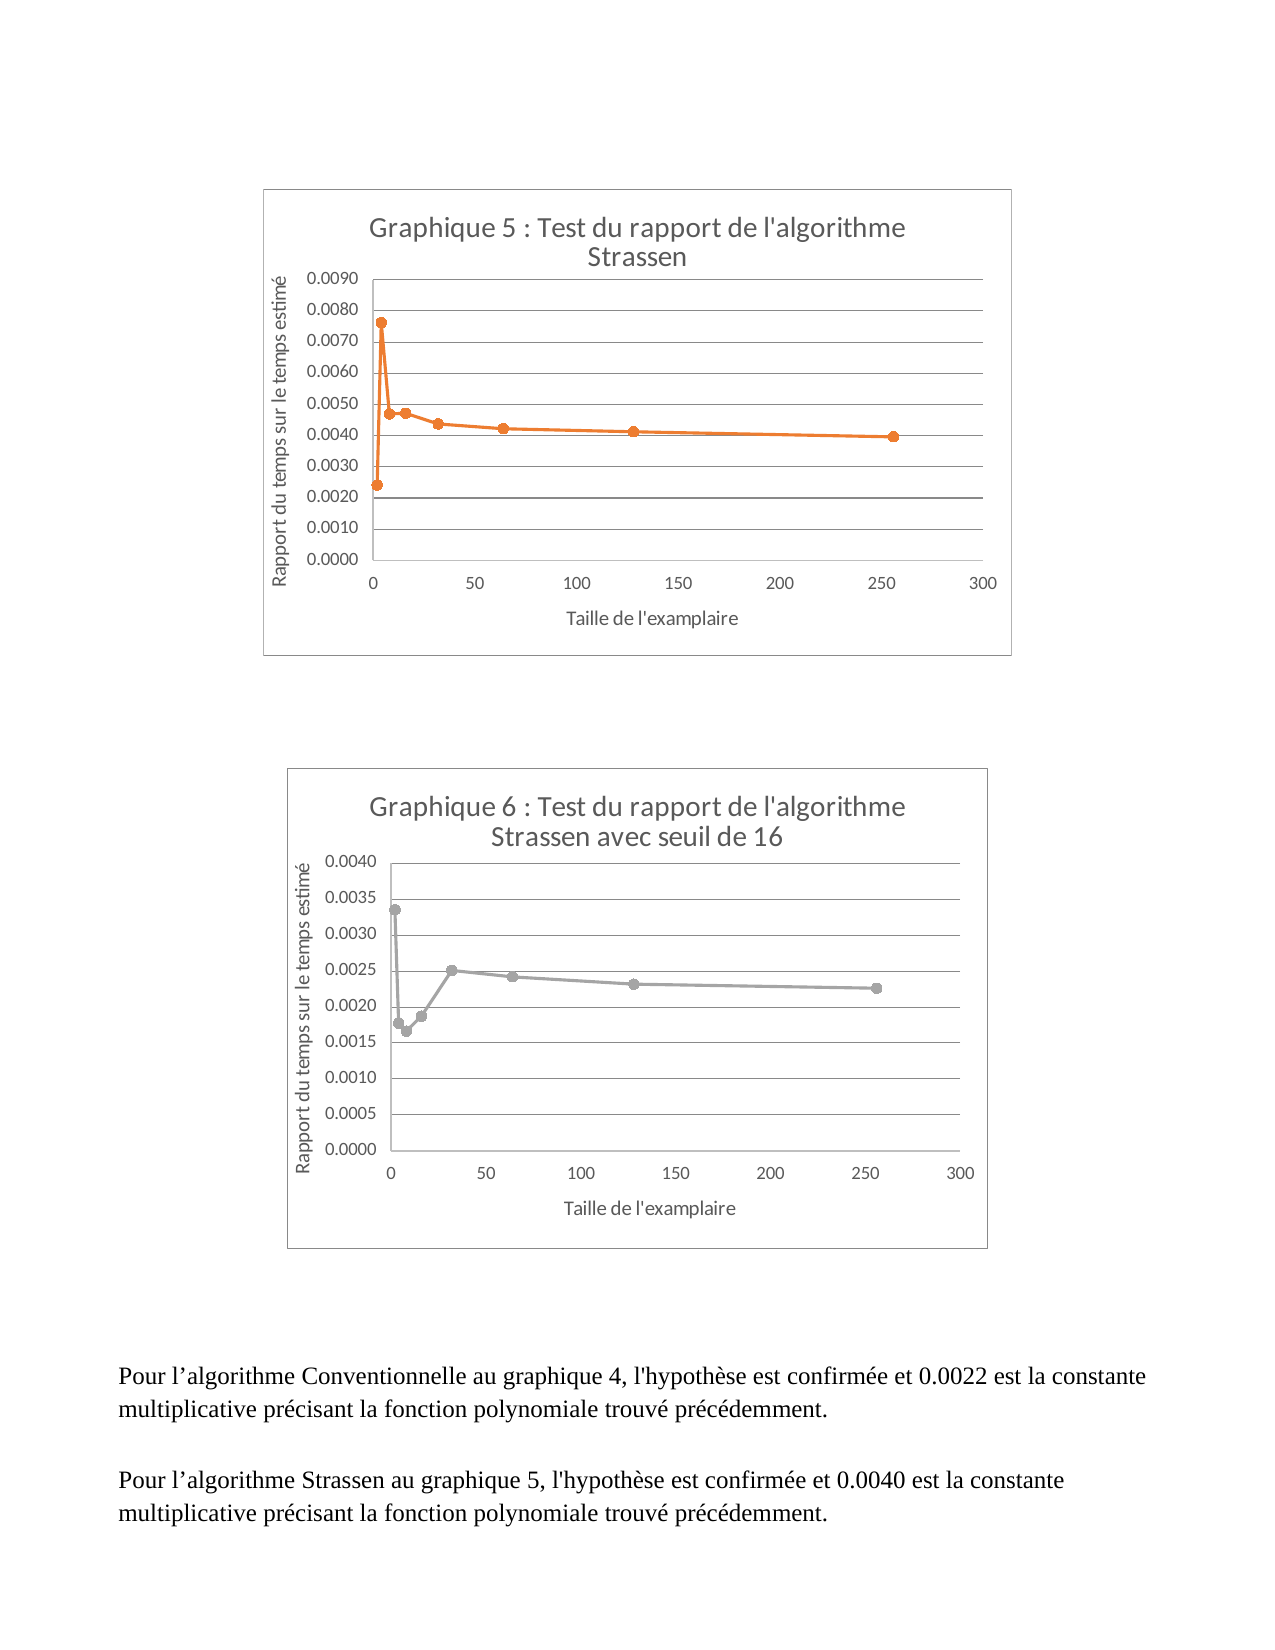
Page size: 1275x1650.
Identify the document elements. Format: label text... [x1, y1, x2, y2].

text Pour l’algorithme Conventionnelle au graphique 4, l'hypothèse est confirmée et 0.0022 est la constante multiplicative précisant la fonction polynomiale trouvé précédemment. [118, 1361, 1157, 1423]
text Pour l’algorithme Strassen au graphique 5, l'hypothèse est confirmée et 0.0040 est la constante multiplicative précisant la fonction polynomiale trouvé précédemment. [118, 1465, 1157, 1527]
